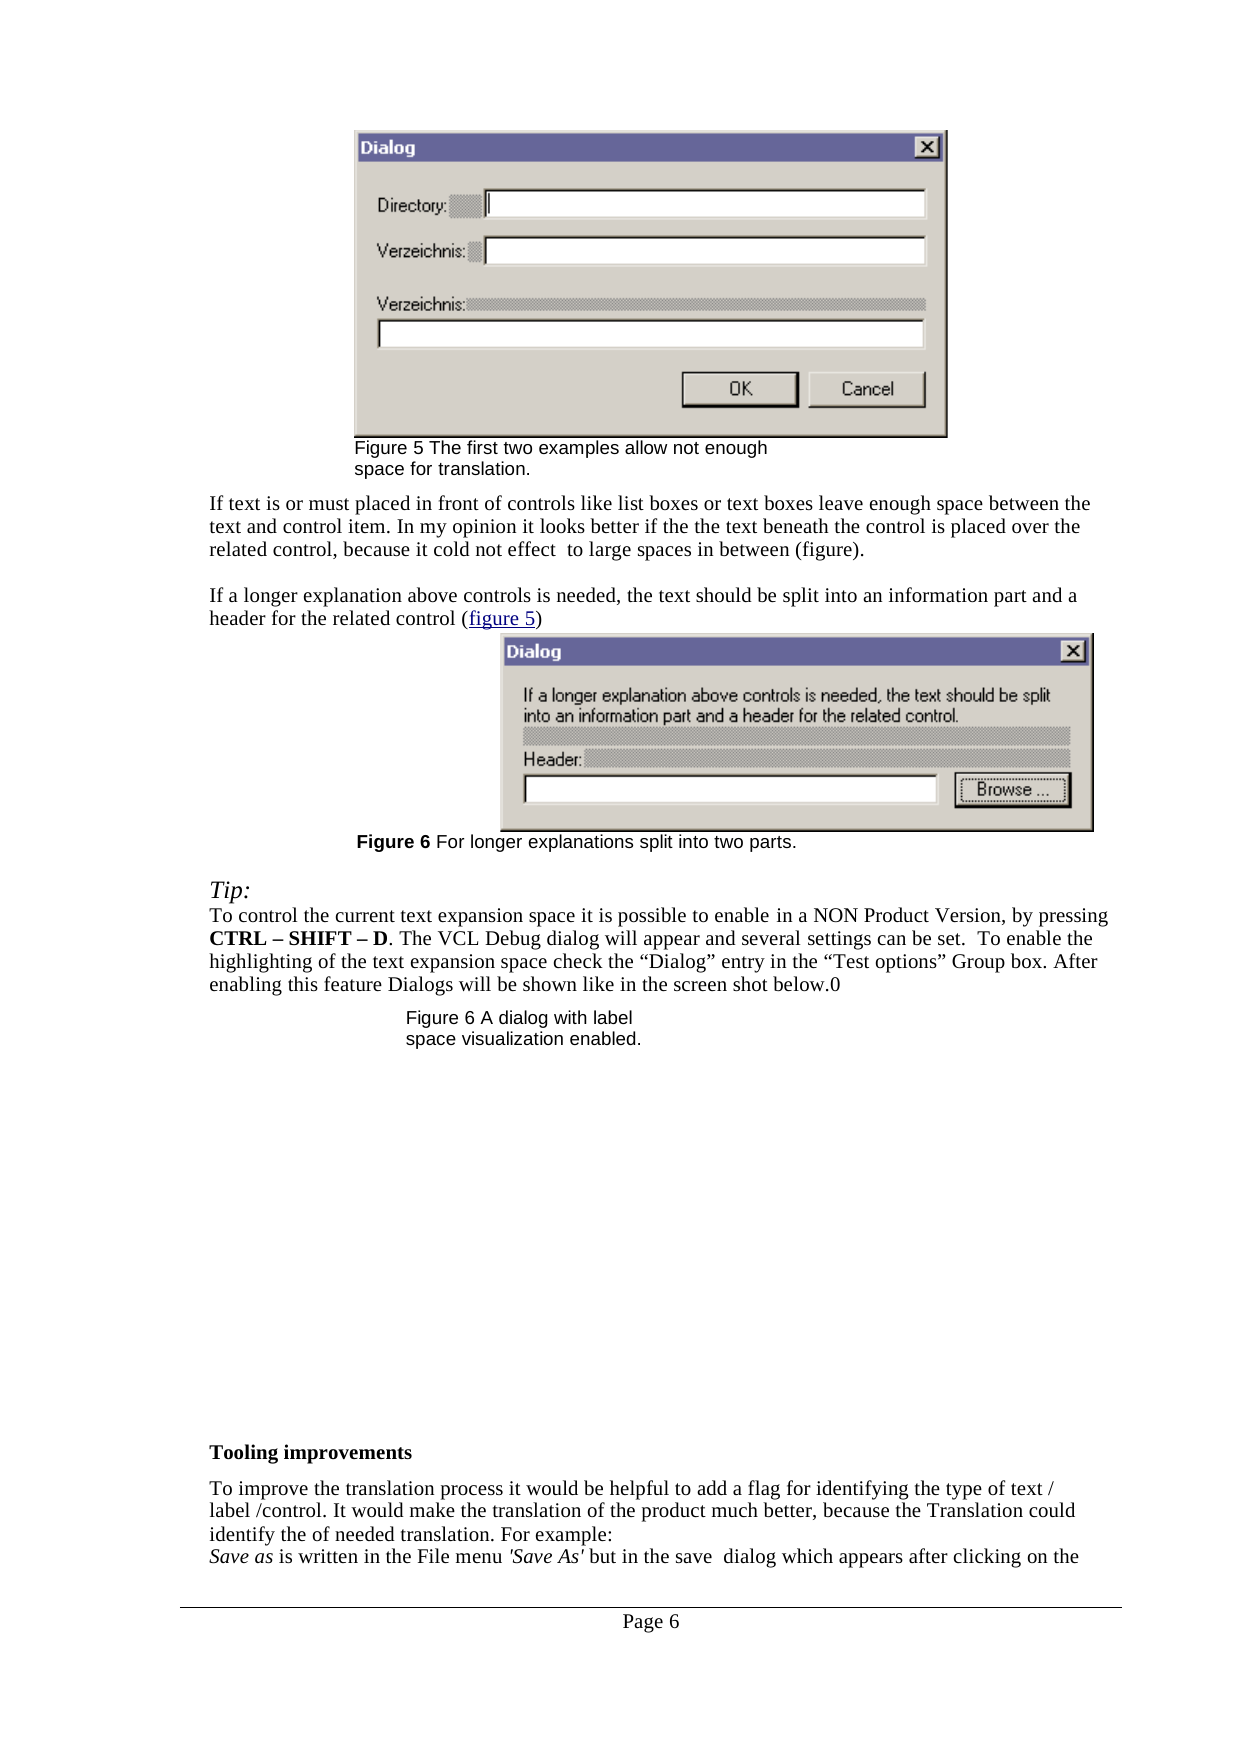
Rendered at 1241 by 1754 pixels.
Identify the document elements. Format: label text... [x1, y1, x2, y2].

subtitle Tooling improvements [209, 1441, 1122, 1464]
text Figure 6 A dialog with label space visualization enabled. [406, 1007, 896, 1049]
text Figure 6 For longer explanations split into two parts. [356, 630, 950, 852]
text Save as is written in the File menu 'Save As' but in the save dialog which appears after clicking on the [209, 1545, 1122, 1568]
picture [500, 633, 1094, 832]
text If a longer explanation above controls is needed, the text should be split into an information part and a header for the related control (figure 5) [209, 584, 1122, 630]
picture [354, 130, 948, 438]
text If text is or must placed in front of controls like list boxes or text boxes leave enough space between the text and control item. In my opinion it looks better if the the text beneath the control is placed over the related control, because it cold not effect to large spaces in between (figure). [209, 118, 1122, 561]
text To control the current text expansion space it is possible to enable in a NON Product Version, by pressing CTRL – SHIFT – D. The VCL Debug dialog will appear and several settings can be set. To enable the highlighting of the text expansion space check the “Dialog” entry in the “Test options” Group box. After enabling this feature Dialogs will be shown like in the screen shot below.0 [209, 903, 1122, 996]
text To improve the translation process it would be helpful to add a flag for identifying the type of text / label /control. It would make the translation of the product much better, because the Translation could identify the of needed translation. For example: [209, 1476, 1122, 1545]
text Tip: [209, 876, 1122, 903]
text Figure 5 The first two examples allow not enough space for translation. [354, 438, 948, 480]
